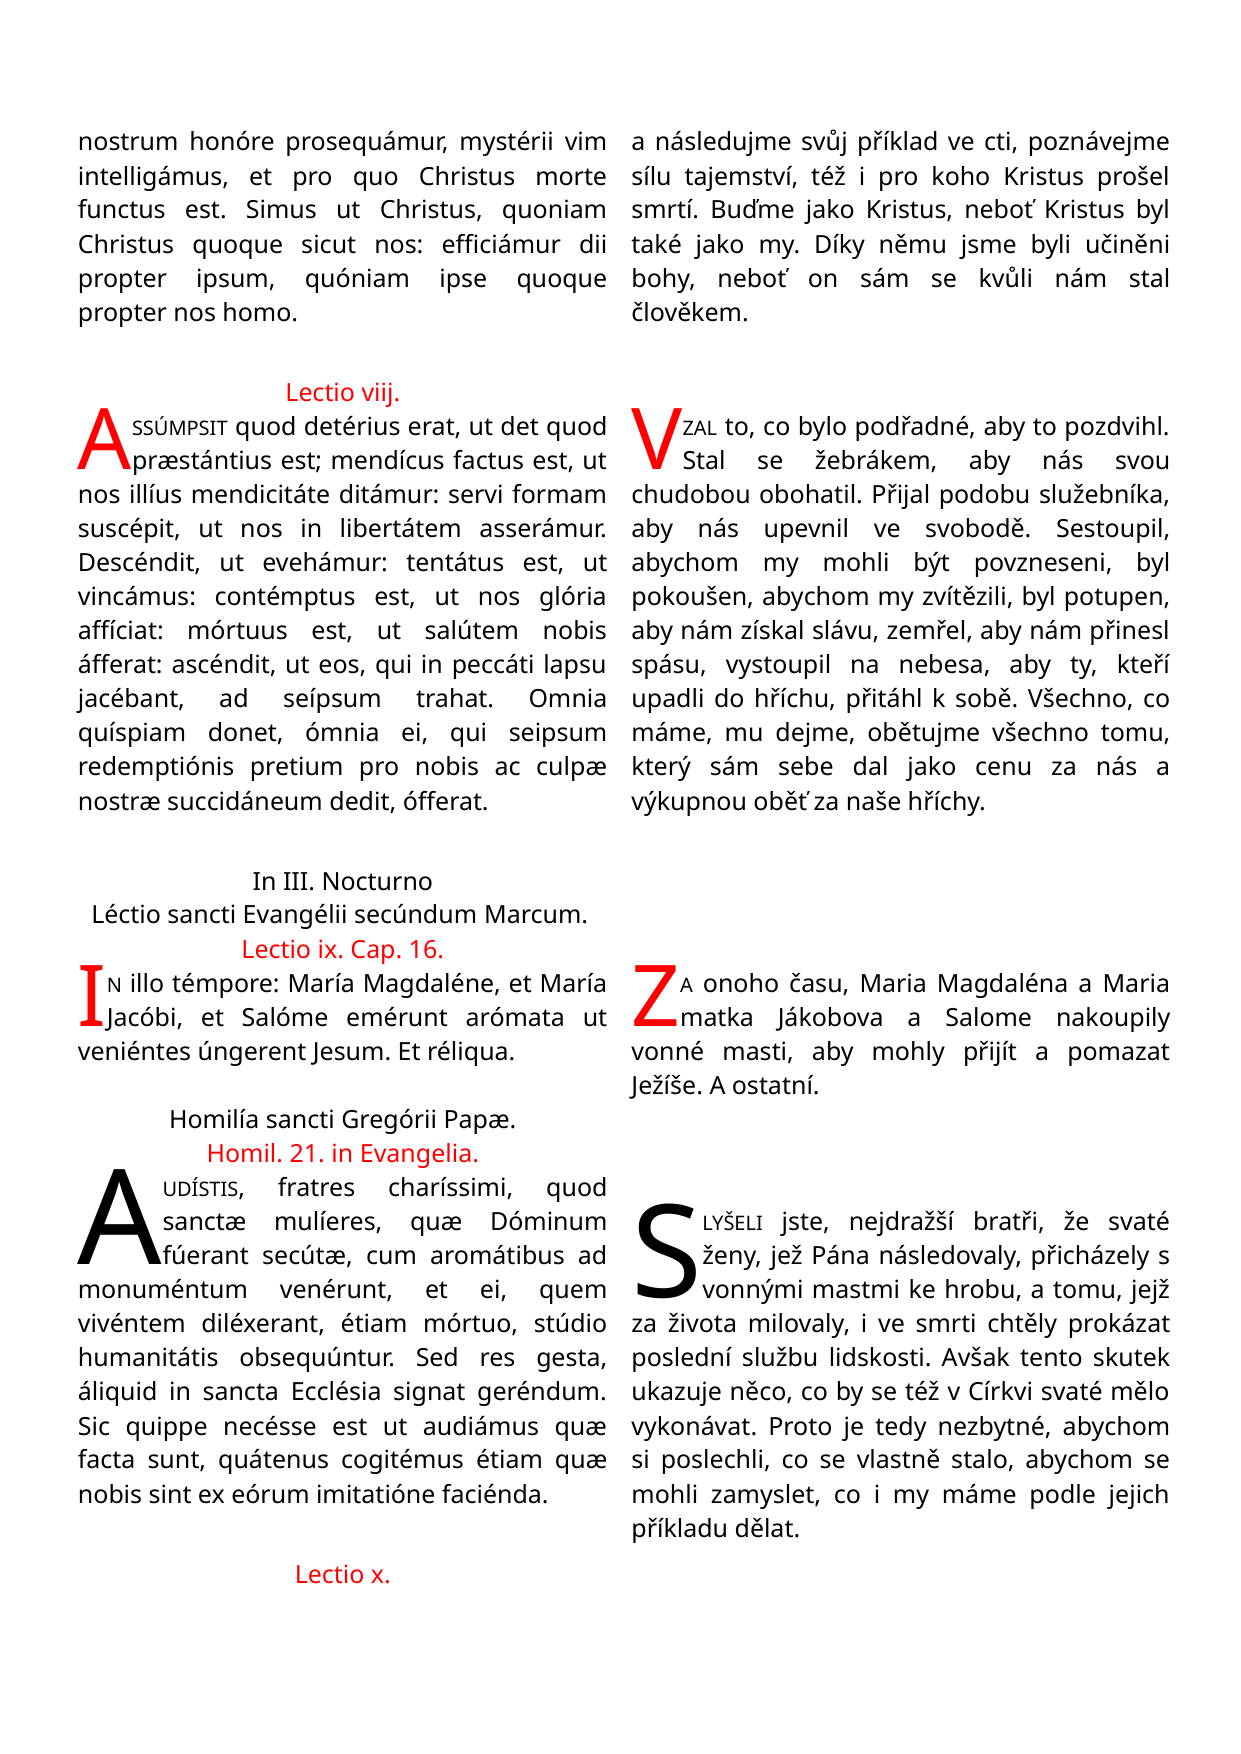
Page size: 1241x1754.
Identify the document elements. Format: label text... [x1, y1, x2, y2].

table_cell Za onoho času, Maria Magdaléna a Maria matka Jákobova a Salome nakoupily vonné masti, aby mohly přijít a pomazat Ježíše. A ostatní. Slyšeli jste, nejdražší bratři, že svaté ženy, jež Pána následovaly, přicházely s vonnými mastmi ke hrobu, a tomu, jejž za života milovaly, i ve smrti chtěly prokázat poslední službu lidskosti. Avšak tento skutek ukazuje něco, co by se též v Církvi svaté mělo vykonávat. Proto je tedy nezbytné, abychom si poslechli, co se vlastně stalo, abychom se mohli zamyslet, co i my máme podle jejich příkladu dělat. [619, 857, 1182, 1550]
table_cell nostrum honóre prosequámur, mystérii vim intelligámus, et pro quo Christus morte functus est. Simus ut Christus, quoniam Christus quoque sicut nos: efficiámur dii propter ipsum, quóniam ipse quoque propter nos homo. [66, 118, 619, 368]
table_cell Vzal to, co bylo podřadné, aby to pozdvihl. Stal se žebrákem, aby nás svou chudobou obohatil. Přijal podobu služebníka, aby nás upevnil ve svobodě. Sestoupil, abychom my mohli být povzneseni, byl pokoušen, abychom my zvítězili, byl potupen, aby nám získal slávu, zemřel, aby nám přinesl spásu, vystoupil na nebesa, aby ty, kteří upadli do hříchu, přitáhl k sobě. Všechno, co máme, mu dejme, obětujme všechno tomu, který sám sebe dal jako cenu za nás a výkupnou oběť za naše hříchy. [619, 369, 1182, 857]
table_cell a následujme svůj příklad ve cti, poznávejme sílu tajemství, též i pro koho Kristus prošel smrtí. Buďme jako Kristus, neboť Kristus byl také jako my. Díky němu jsme byli učiněni bohy, neboť on sám se kvůli nám stal člověkem. [619, 118, 1182, 368]
table_cell [619, 1550, 1182, 1596]
table_cell Lectio x. [66, 1550, 619, 1596]
table_cell Lectio viij. Assúmpsit quod detérius erat, ut det quod præstántius est; mendícus factus est, ut nos illíus mendicitáte ditámur: servi formam suscépit, ut nos in libertátem asserámur. Descéndit, ut evehámur: tentátus est, ut vincámus: contémptus est, ut nos glória affíciat: mórtuus est, ut salútem nobis áfferat: ascéndit, ut eos, qui in peccáti lapsu jacébant, ad seípsum trahat. Omnia quíspiam donet, ómnia ei, qui seipsum redemptiónis pretium pro nobis ac culpæ nostræ succidáneum dedit, ófferat. [66, 369, 619, 857]
table_cell In III. Nocturno Léctio sancti Evangélii secúndum Marcum. Lectio ix. Cap. 16. In illo témpore: María Magdaléne, et María Jacóbi, et Salóme emérunt arómata ut veniéntes úngerent Jesum. Et réliqua. Homilía sancti Gregórii Papæ. Homil. 21. in Evangelia. Audístis, fratres charíssimi, quod sanctæ mulíeres, quæ Dóminum fúerant secútæ, cum aromátibus ad monuméntum venérunt, et ei, quem vivéntem diléxerant, étiam mórtuo, stúdio humanitátis obsequúntur. Sed res gesta, áliquid in sancta Ecclésia signat geréndum. Sic quippe necésse est ut audiámus quæ facta sunt, quátenus cogitémus étiam quæ nobis sint ex eórum imitatióne faciénda. [66, 857, 619, 1550]
